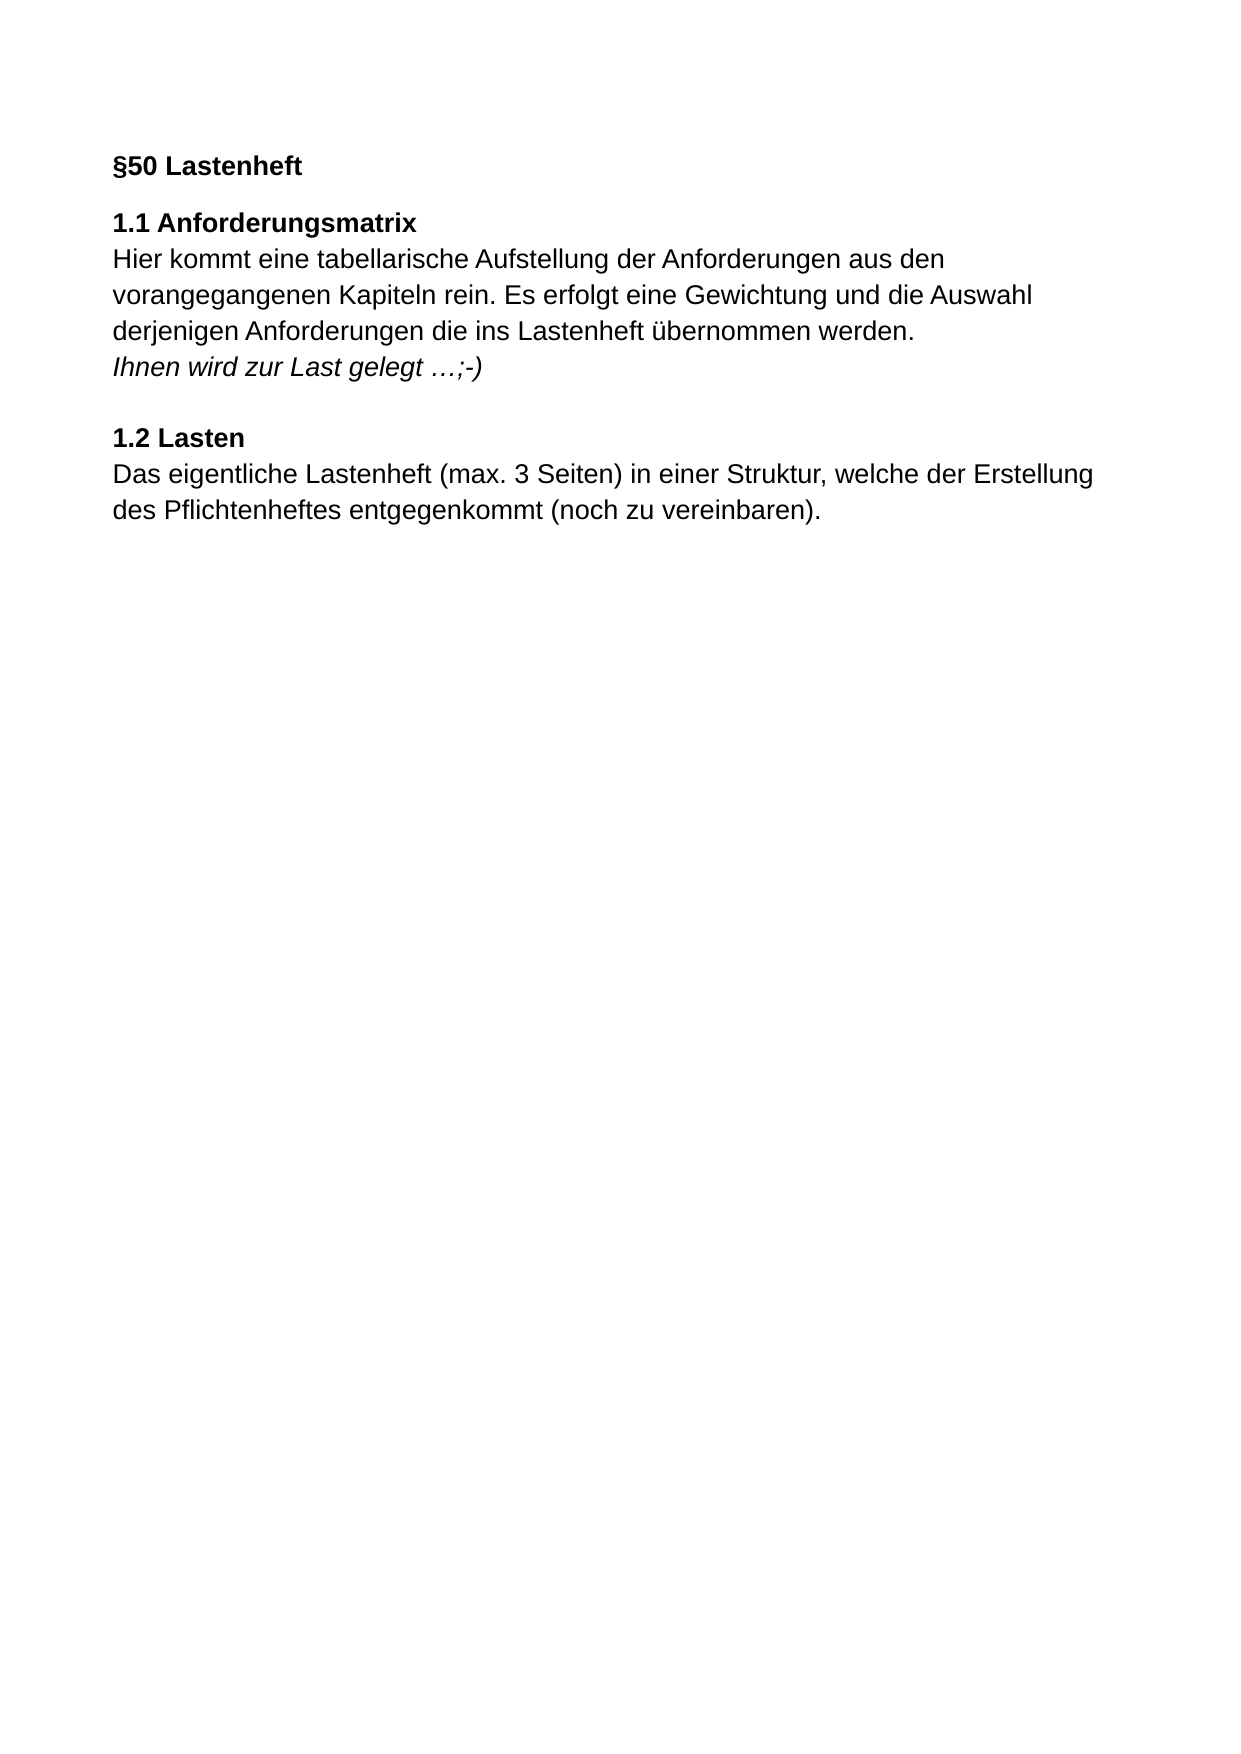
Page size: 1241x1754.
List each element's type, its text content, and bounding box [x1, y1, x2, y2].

text 1.1 Anforderungsmatrix Hier kommt eine tabellarische Aufstellung der Anforderungen aus den vorangegangenen Kapiteln rein. Es erfolgt eine Gewichtung und die Auswahl derjenigen Anforderungen die ins Lastenheft übernommen werden. Ihnen wird zur Last gelegt …;-) 1.2 Lasten Das eigentliche Lastenheft (max. 3 Seiten) in einer Struktur, welche der Erstellung des Pflichtenheftes entgegenkommt (noch zu vereinbaren). [112, 207, 1128, 592]
text §50 Lastenheft [112, 150, 1128, 181]
